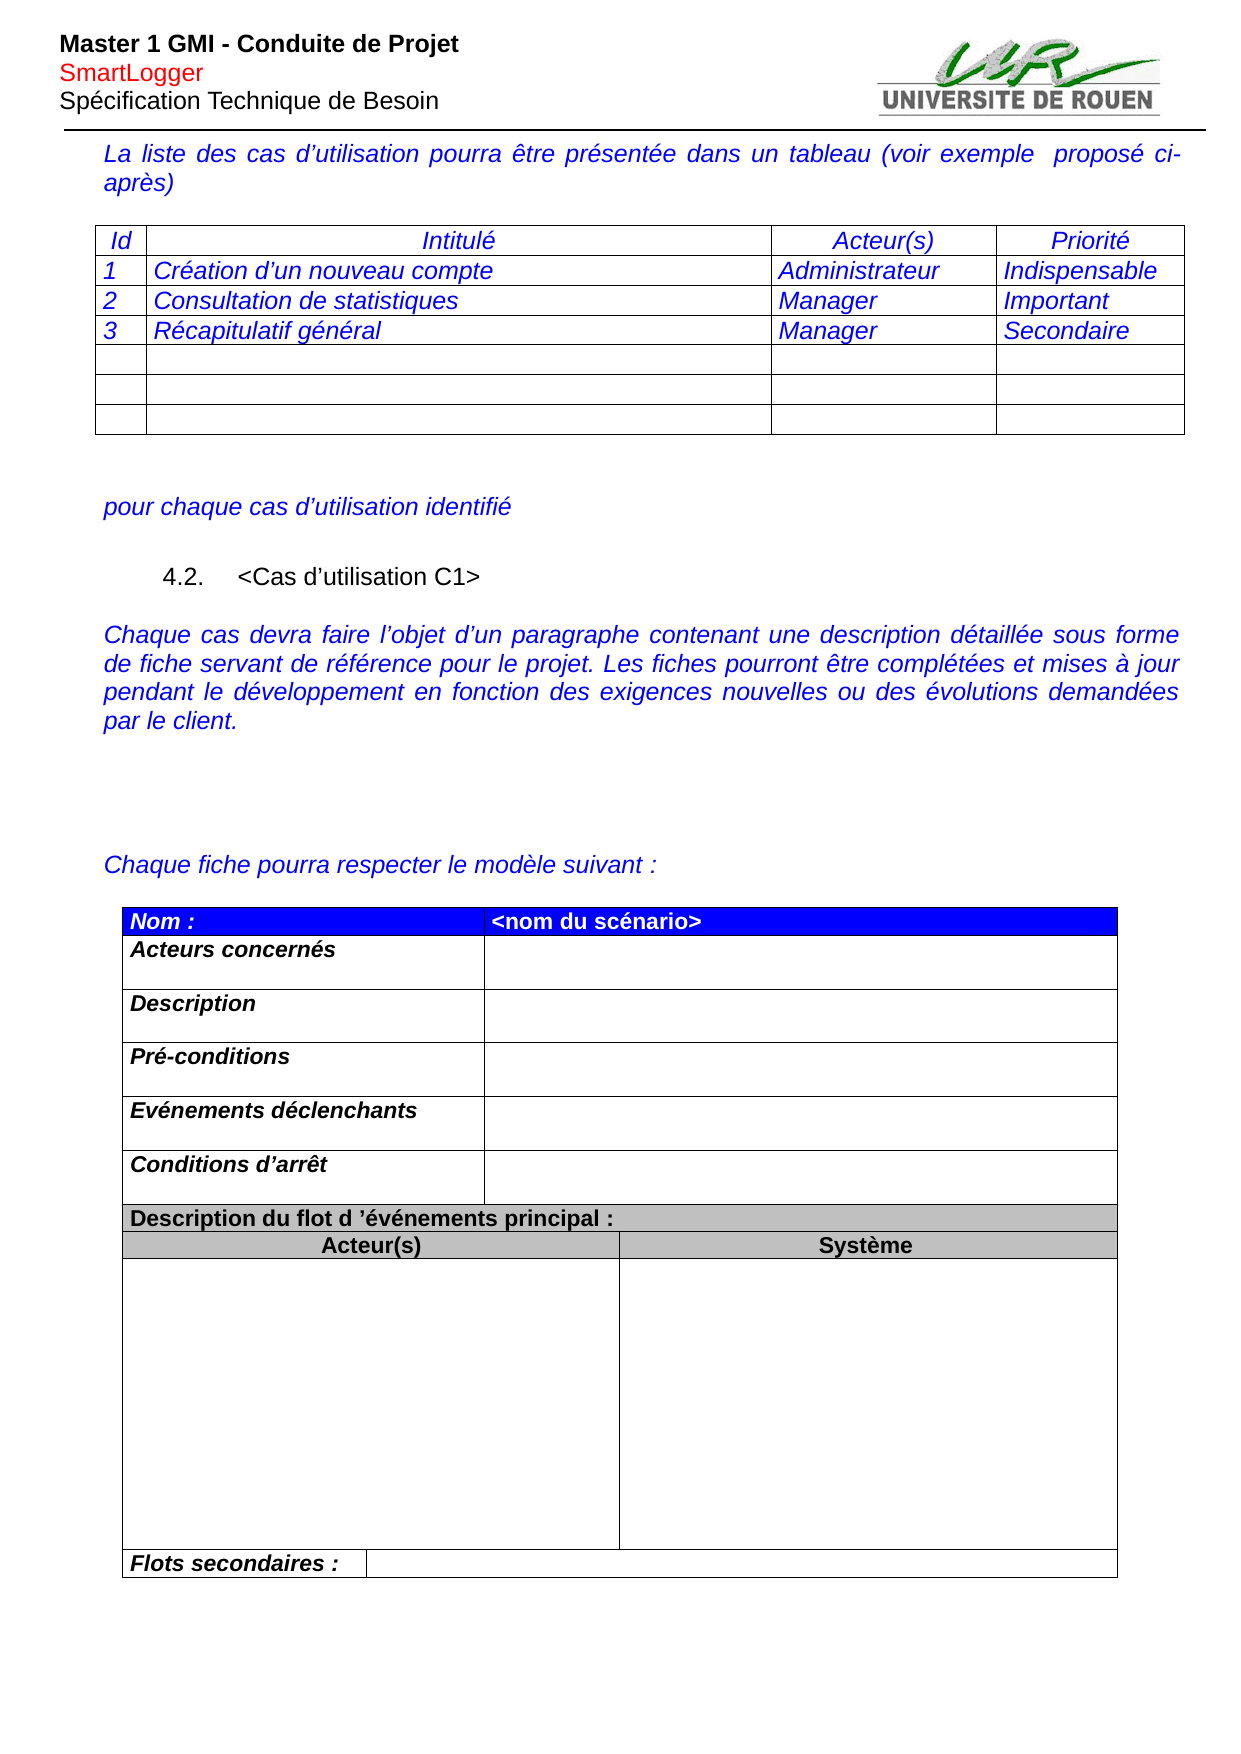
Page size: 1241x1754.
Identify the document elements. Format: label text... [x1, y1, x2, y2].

table_header Nom : [123, 908, 484, 935]
table_cell [485, 990, 1117, 1042]
table_cell Conditions d’arrêt [123, 1151, 484, 1203]
table_cell Description [123, 990, 484, 1042]
text Chaque fiche pourra respecter le modèle suivant : [103, 850, 1181, 878]
table_cell [772, 375, 996, 404]
table_cell [485, 1151, 1117, 1203]
table_header <nom du scénario> [485, 908, 1117, 935]
table_cell 3 [96, 316, 146, 344]
table_cell [485, 1097, 1117, 1150]
picture [872, 32, 1170, 118]
table_cell Récapitulatif général [147, 316, 771, 344]
table_cell [620, 1259, 1117, 1549]
text pour chaque cas d’utilisation identifié [103, 492, 1181, 521]
table_cell [123, 1259, 619, 1549]
table_cell 1 [96, 256, 146, 285]
table_cell [96, 405, 146, 434]
table_cell [147, 375, 771, 404]
table_cell [997, 375, 1184, 404]
table_header Priorité [997, 226, 1184, 255]
table_cell Secondaire [997, 316, 1184, 344]
table_cell Evénements déclenchants [123, 1097, 484, 1150]
table_cell [997, 405, 1184, 434]
text La liste des cas d’utilisation pourra être présentée dans un tableau (voir exemple proposé ci-après) [103, 139, 1181, 196]
text Chaque cas devra faire l’objet d’un paragraphe contenant une description détaillée sous forme de fiche servant de référence pour le projet. Les fiches pourront être complétées et mises à jour pendant le développement en fonction des exigences nouvelles ou des évolutions demandées par le client. [103, 620, 1181, 735]
table_header Intitulé [147, 226, 771, 255]
table_cell [147, 405, 771, 434]
table_cell Indispensable [997, 256, 1184, 285]
table_cell Pré-conditions [123, 1043, 484, 1096]
table_cell Création d’un nouveau compte [147, 256, 771, 285]
table_cell [997, 345, 1184, 374]
table_cell [96, 375, 146, 404]
table_cell Acteurs concernés [123, 936, 484, 988]
table_cell Administrateur [772, 256, 996, 285]
table_cell 2 [96, 286, 146, 314]
table_cell [147, 345, 771, 374]
table_cell Système [620, 1232, 1117, 1258]
table_cell [772, 345, 996, 374]
table_cell Acteur(s) [123, 1232, 619, 1258]
table_cell [485, 936, 1117, 988]
table_cell Flots secondaires : [123, 1550, 366, 1577]
table_cell Manager [772, 316, 996, 344]
table_cell [96, 345, 146, 374]
table_header Id [96, 226, 146, 255]
table_cell Description du flot d ’événements principal : [123, 1205, 1117, 1231]
table_cell Manager [772, 286, 996, 314]
table_cell Consultation de statistiques [147, 286, 771, 314]
table_cell [772, 405, 996, 434]
table_cell [485, 1043, 1117, 1096]
table_header Acteur(s) [772, 226, 996, 255]
table_cell Important [997, 286, 1184, 314]
subtitle <Cas d’utilisation C1> [162, 562, 1181, 591]
table_cell [367, 1550, 1117, 1577]
